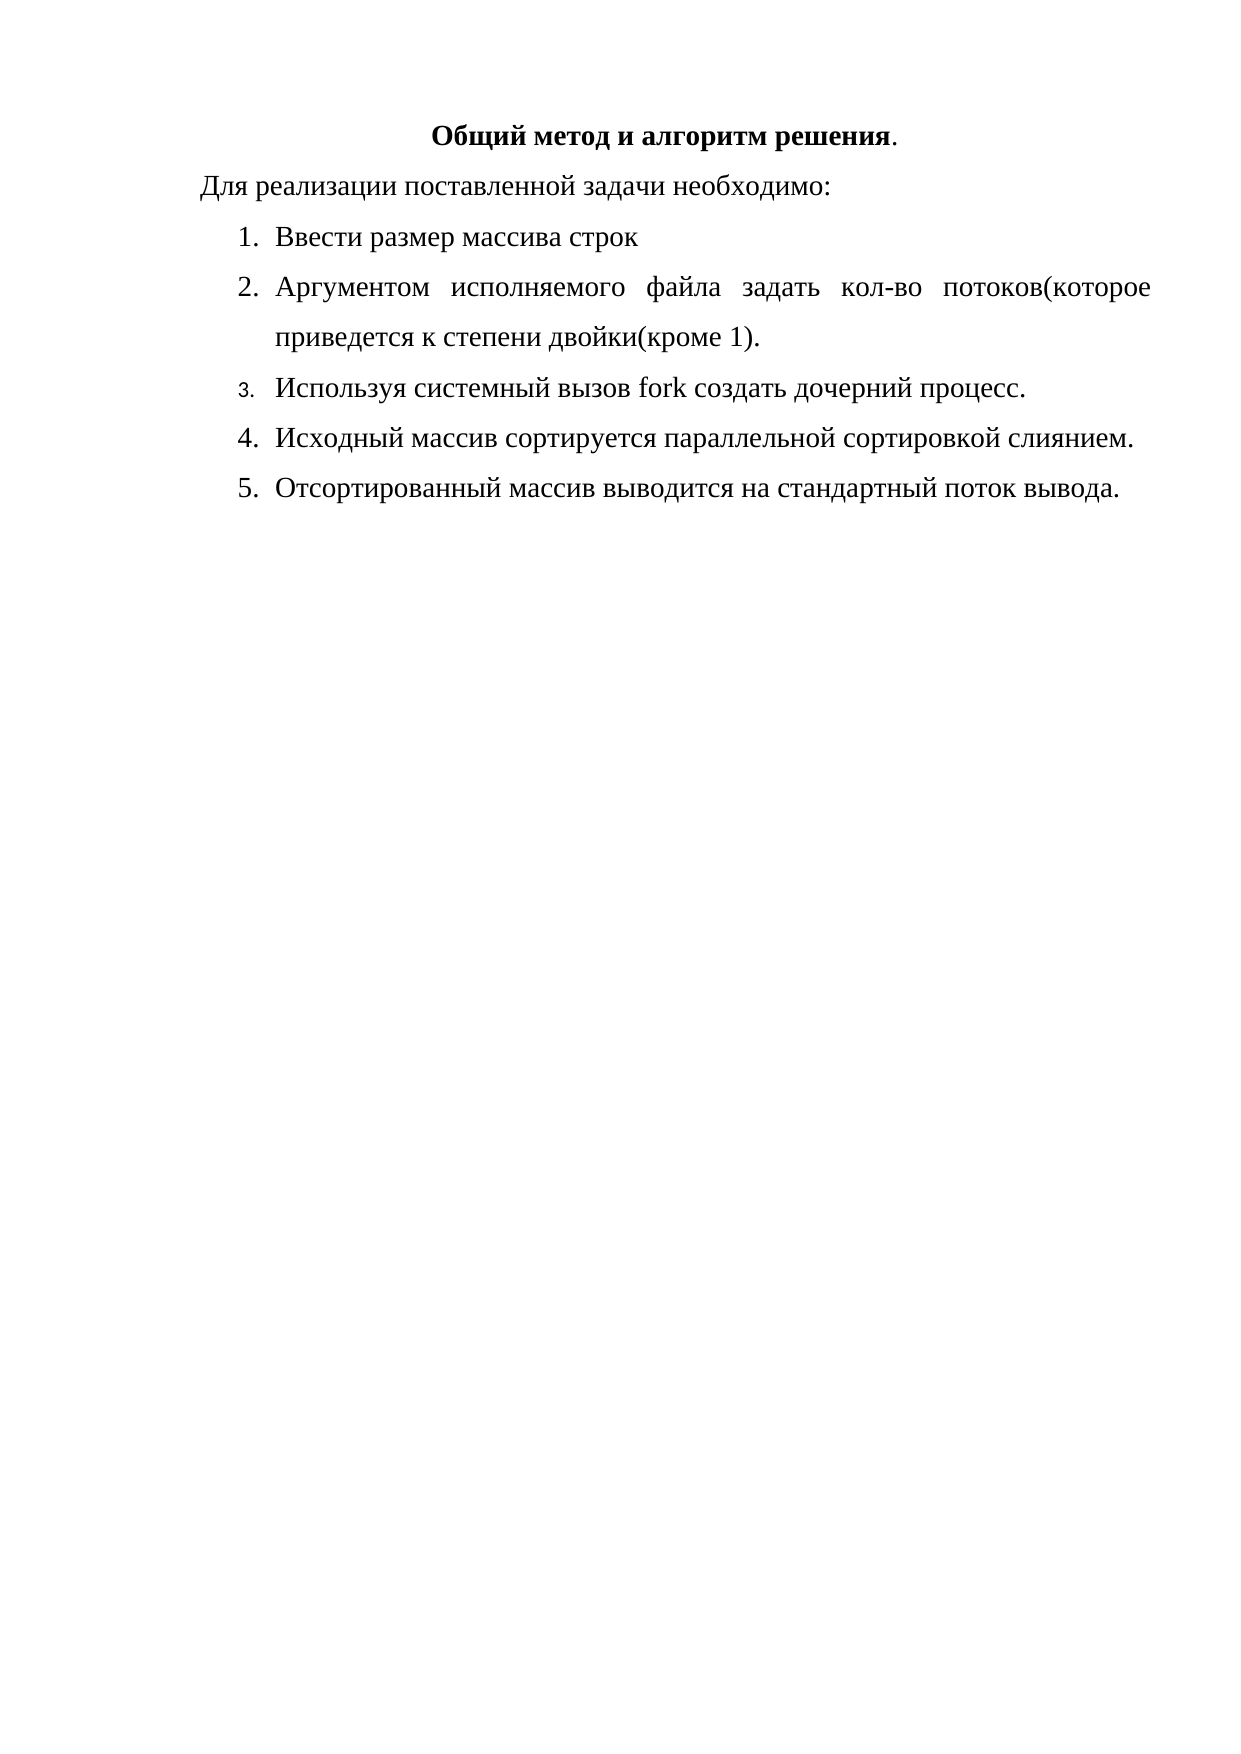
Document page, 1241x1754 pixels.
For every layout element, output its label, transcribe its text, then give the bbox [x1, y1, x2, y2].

text Общий метод и алгоритм решения. [177, 118, 1152, 152]
list Используя системный вызов fork создать дочерний процесс. [237, 370, 1152, 403]
list Отсортированный массив выводится на стандартный поток вывода. [237, 470, 1152, 504]
list Ввести размер массива строк [237, 219, 1152, 252]
list Аргументом исполняемого файла задать кол-во потоков(которое приведется к степени двойки(кроме 1). [237, 269, 1152, 353]
list Исходный массив сортируется параллельной сортировкой слиянием. [237, 420, 1152, 453]
text Для реализации поставленной задачи необходимо: [88, 168, 1152, 202]
